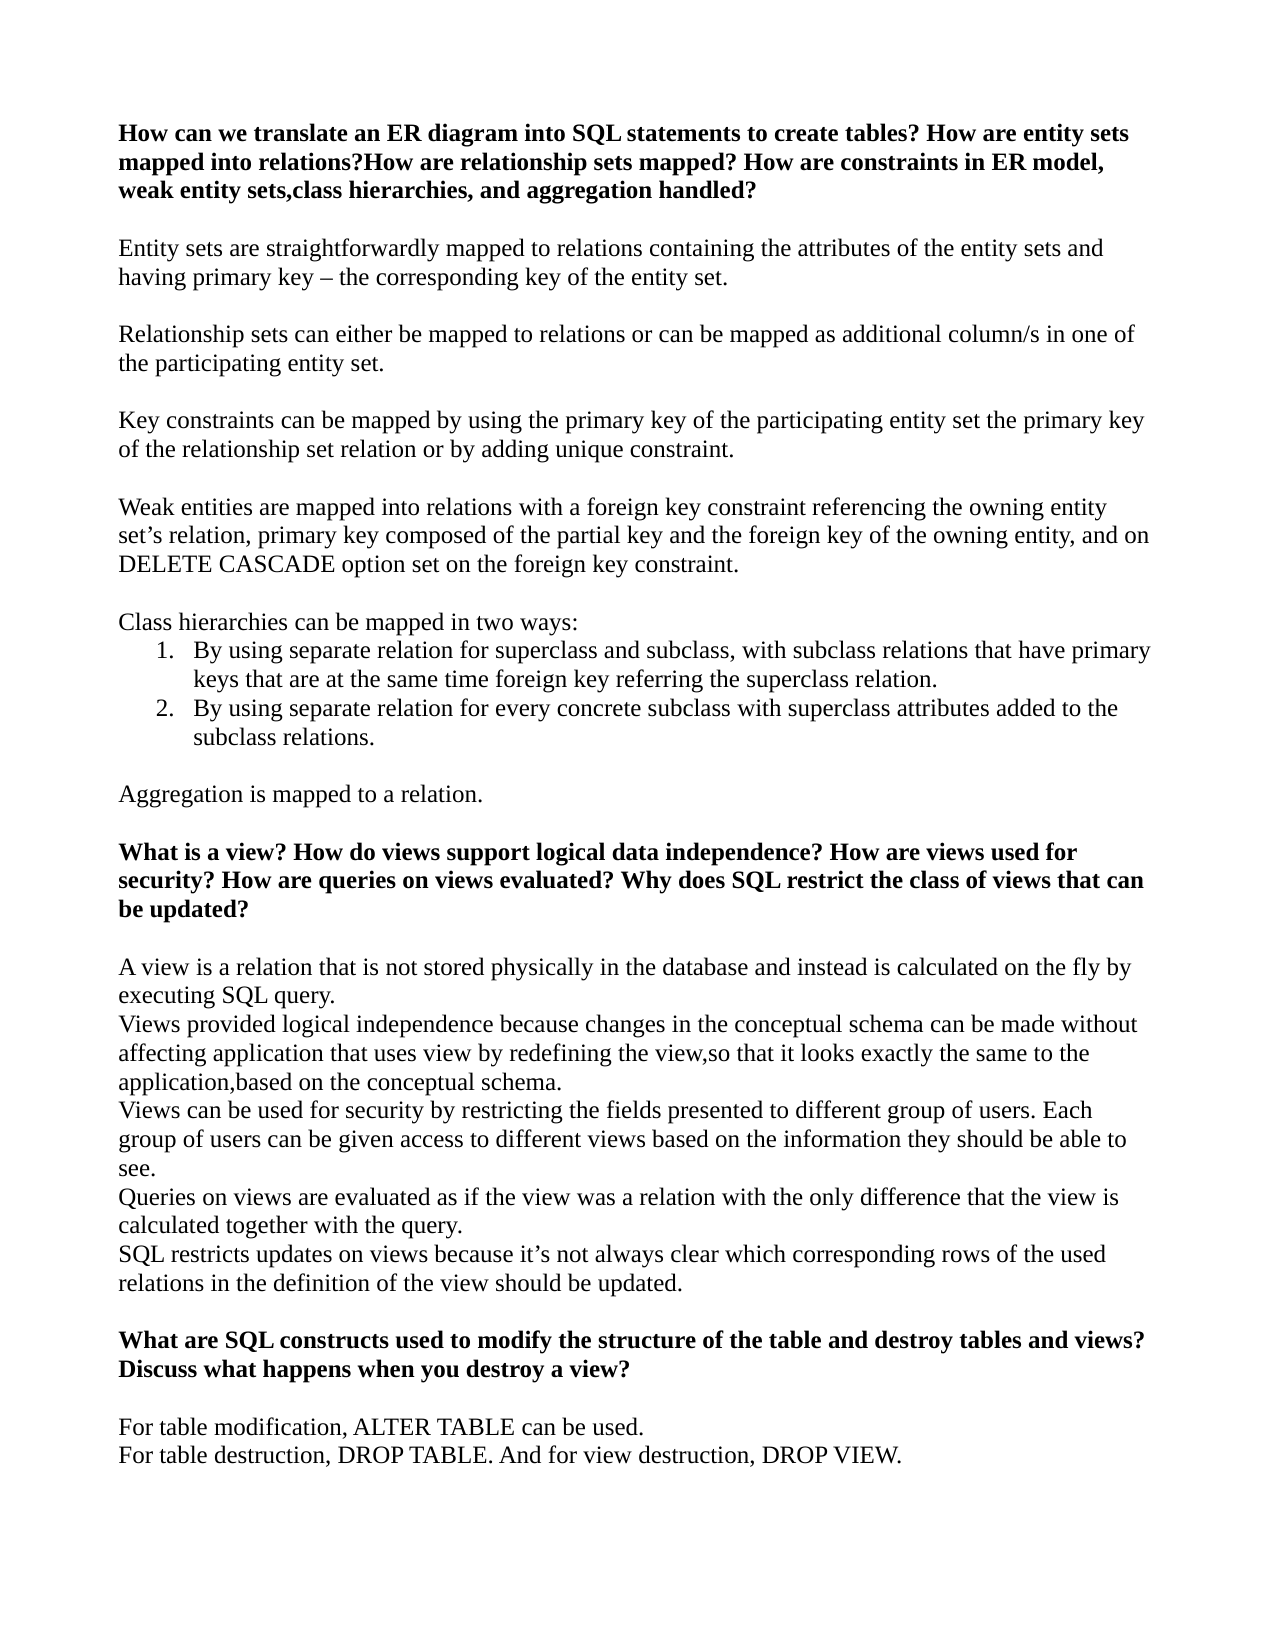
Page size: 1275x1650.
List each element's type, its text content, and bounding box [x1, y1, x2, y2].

text Entity sets are straightforwardly mapped to relations containing the attributes of the entity sets and having primary key – the corresponding key of the entity set. [118, 233, 1157, 291]
text Aggregation is mapped to a relation. [118, 779, 1157, 808]
text A view is a relation that is not stored physically in the database and instead is calculated on the fly by executing SQL query. [118, 952, 1157, 1009]
text SQL restricts updates on views because it’s not always clear which corresponding rows of the used relations in the definition of the view should be updated. [118, 1239, 1157, 1297]
text How can we translate an ER diagram into SQL statements to create tables? How are entity sets mapped into relations?How are relationship sets mapped? How are constraints in ER model, weak entity sets,class hierarchies, and aggregation handled? [118, 118, 1157, 204]
text Relationship sets can either be mapped to relations or can be mapped as additional column/s in one of the participating entity set. [118, 319, 1157, 377]
text Key constraints can be mapped by using the primary key of the participating entity set the primary key of the relationship set relation or by adding unique constraint. [118, 406, 1157, 463]
text What are SQL constructs used to modify the structure of the table and destroy tables and views? Discuss what happens when you destroy a view? [118, 1326, 1157, 1383]
text For table modification, ALTER TABLE can be used. [118, 1412, 1157, 1441]
text Views can be used for security by restricting the fields presented to different group of users. Each group of users can be given access to different views based on the information they should be able to see. [118, 1096, 1157, 1182]
list By using separate relation for every concrete subclass with superclass attributes added to the subclass relations. [156, 693, 1157, 751]
text Class hierarchies can be mapped in two ways: [118, 607, 1157, 636]
text Weak entities are mapped into relations with a foreign key constraint referencing the owning entity set’s relation, primary key composed of the partial key and the foreign key of the owning entity, and on DELETE CASCADE option set on the foreign key constraint. [118, 492, 1157, 578]
text What is a view? How do views support logical data independence? How are views used for security? How are queries on views evaluated? Why does SQL restrict the class of views that can be updated? [118, 837, 1157, 923]
text Views provided logical independence because changes in the conceptual schema can be made without affecting application that uses view by redefining the view,so that it looks exactly the same to the application,based on the conceptual schema. [118, 1009, 1157, 1096]
text For table destruction, DROP TABLE. And for view destruction, DROP VIEW. [118, 1441, 1157, 1469]
list By using separate relation for superclass and subclass, with subclass relations that have primary keys that are at the same time foreign key referring the superclass relation. [156, 636, 1157, 693]
text Queries on views are evaluated as if the view was a relation with the only difference that the view is calculated together with the query. [118, 1182, 1157, 1239]
